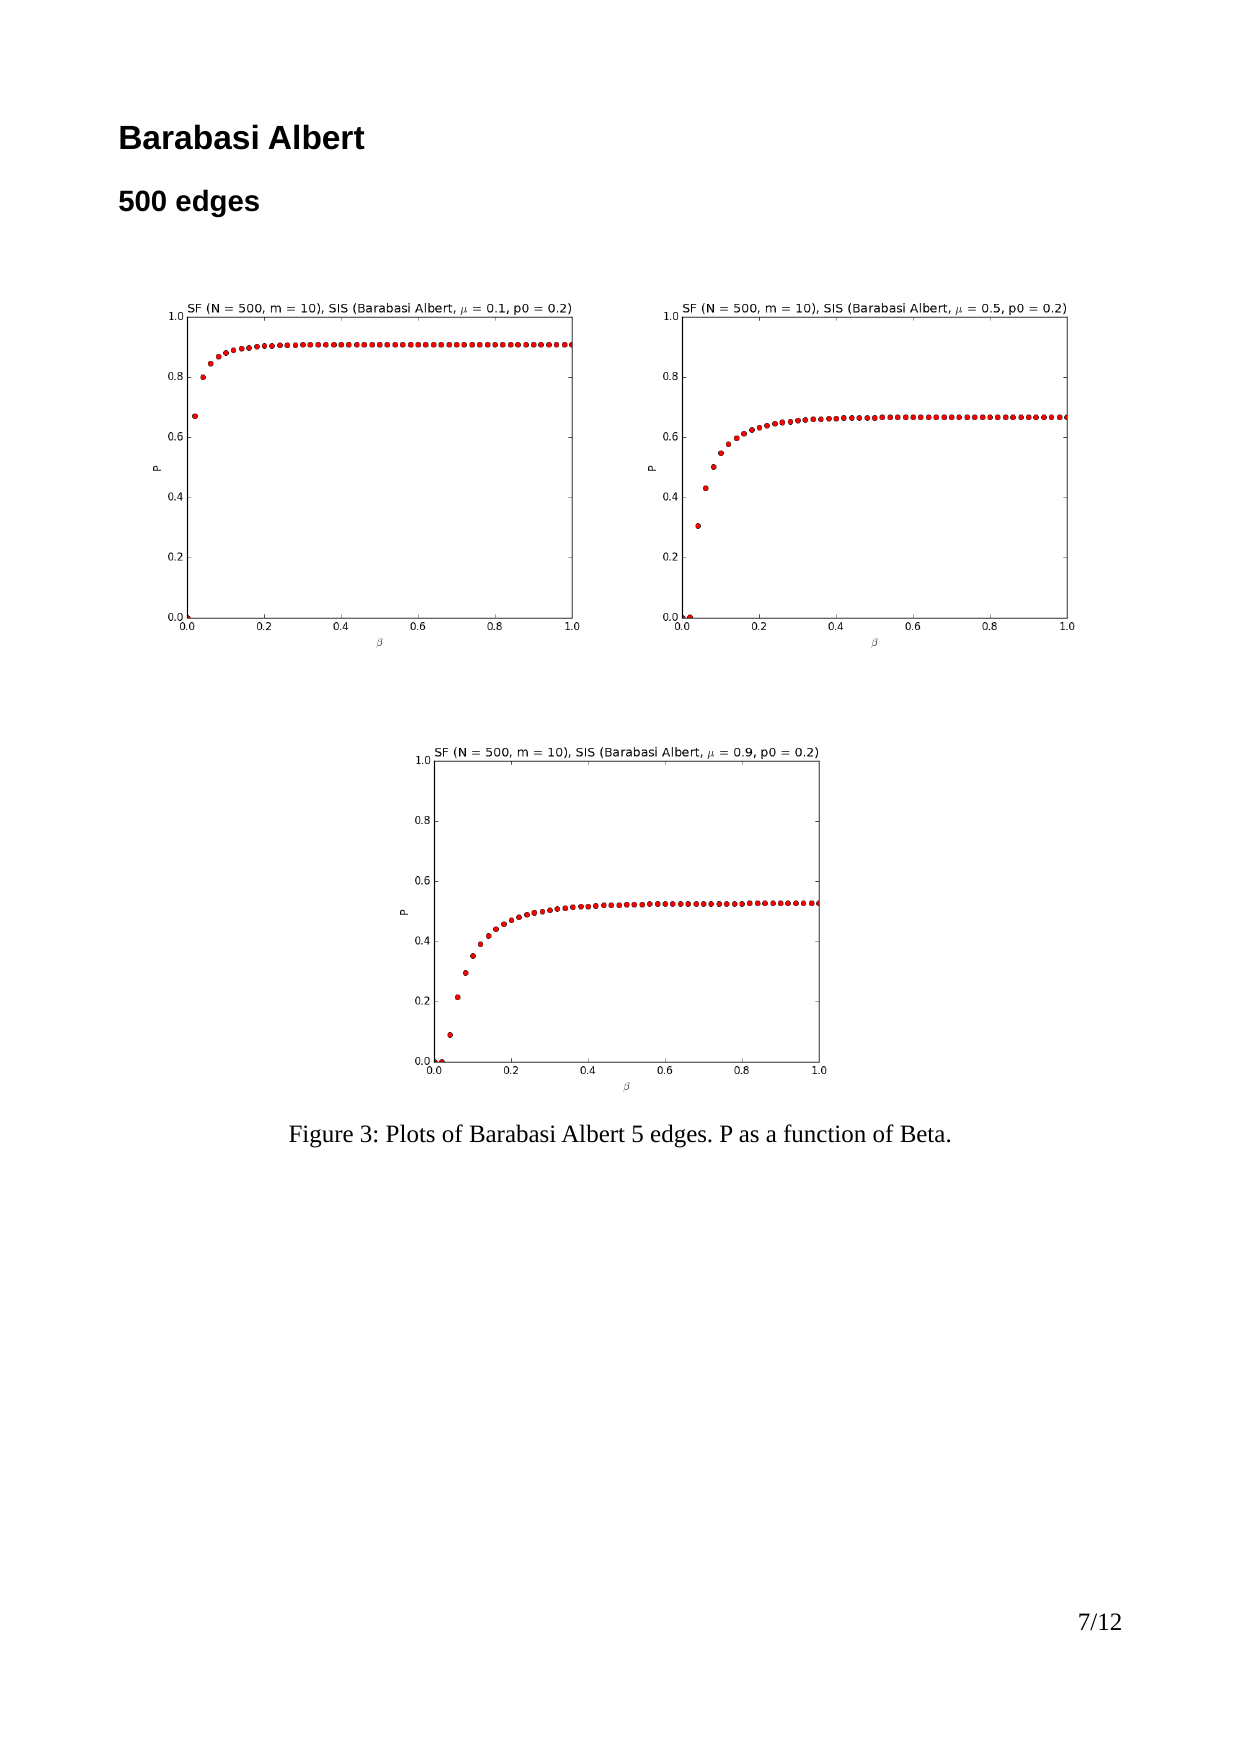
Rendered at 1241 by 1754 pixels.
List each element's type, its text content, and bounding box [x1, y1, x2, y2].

subtitle 500 edges [118, 184, 1122, 218]
subtitle Barabasi Albert [118, 118, 1122, 157]
picture [372, 723, 868, 1099]
picture [125, 279, 1115, 655]
text Figure 3: Plots of Barabasi Albert 5 edges. P as a function of Beta. [118, 1119, 1122, 1148]
